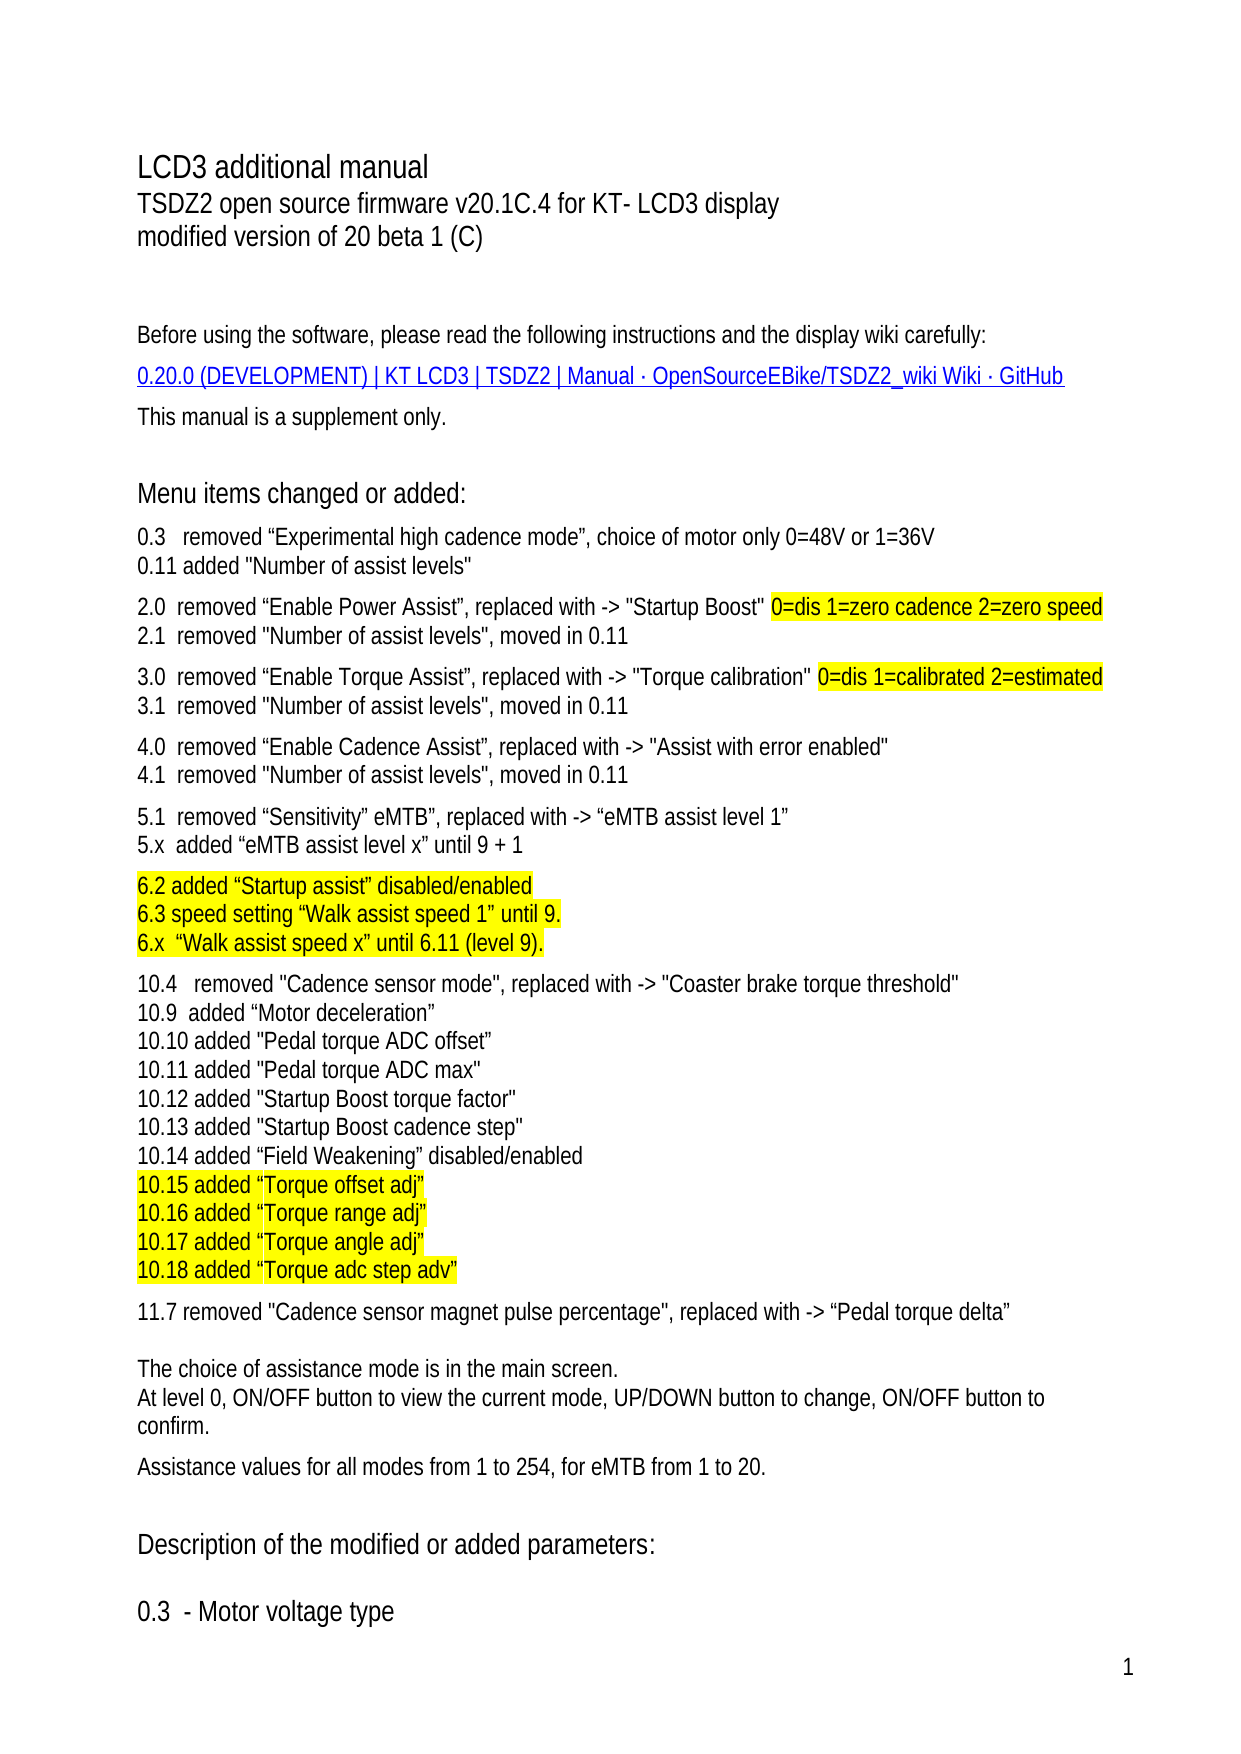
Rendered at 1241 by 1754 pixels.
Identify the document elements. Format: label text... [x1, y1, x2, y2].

text 10.18 added “Torque adc step adv” [137, 1256, 1122, 1284]
text 11.7 removed "Cadence sensor magnet pulse percentage", replaced with -> “Pedal torque delta” [137, 1297, 1122, 1325]
text Assistance values for all modes from 1 to 254, for eMTB from 1 to 20. [137, 1452, 1122, 1481]
text 5.x added “eMTB assist level x” until 9 + 1 [137, 830, 1122, 859]
text 10.10 added "Pedal torque ADC offset” [137, 1026, 1122, 1055]
text 6.x “Walk assist speed x” until 6.11 (level 9). [137, 928, 1122, 957]
text 10.15 added “Torque offset adj” [137, 1169, 1122, 1198]
text Description of the modified or added parameters: [137, 1527, 1122, 1560]
text LCD3 additional manual [137, 148, 1122, 186]
text 10.13 added "Startup Boost cadence step" [137, 1112, 1122, 1141]
text 0.11 added "Number of assist levels" [137, 551, 1122, 580]
text 10.17 added “Torque angle adj” [137, 1227, 1122, 1256]
text 10.14 added “Field Weakening” disabled/enabled [137, 1141, 1122, 1169]
text 5.1 removed “Sensitivity” eMTB”, replaced with -> “eMTB assist level 1” [137, 802, 1122, 830]
text 0.3 removed “Experimental high cadence mode”, choice of motor only 0=48V or 1=36V [137, 522, 1122, 551]
text Before using the software, please read the following instructions and the display wiki carefully: [137, 319, 1122, 348]
text 6.2 added “Startup assist” disabled/enabled [137, 871, 1122, 899]
text 10.4 removed "Cadence sensor mode", replaced with -> "Coaster brake torque threshold" [137, 969, 1122, 998]
text 10.11 added "Pedal torque ADC max" [137, 1055, 1122, 1084]
text The choice of assistance mode is in the main screen. [137, 1354, 1122, 1383]
text 2.1 removed "Number of assist levels", moved in 0.11 [137, 621, 1122, 649]
text 0.20.0 (DEVELOPMENT) | KT LCD3 | TSDZ2 | Manual · OpenSourceEBike/TSDZ2_wiki Wiki · GitHub [137, 361, 1122, 389]
text 4.1 removed "Number of assist levels", moved in 0.11 [137, 760, 1122, 789]
text 10.9 added “Motor deceleration” [137, 998, 1122, 1026]
text 2.0 removed “Enable Power Assist”, replaced with -> "Startup Boost" 0=dis 1=zero cadence 2=zero speed [137, 592, 1122, 621]
text 6.3 speed setting “Walk assist speed 1” until 9. [137, 899, 1122, 928]
text 3.0 removed “Enable Torque Assist”, replaced with -> "Torque calibration" 0=dis 1=calibrated 2=estimated [137, 662, 1122, 691]
text Menu items changed or added: [137, 476, 1122, 510]
text modified version of 20 beta 1 (C) [137, 219, 1122, 253]
text 3.1 removed "Number of assist levels", moved in 0.11 [137, 691, 1122, 719]
text This manual is a supplement only. [137, 402, 1122, 431]
text 10.16 added “Torque range adj” [137, 1198, 1122, 1227]
text 4.0 removed “Enable Cadence Assist”, replaced with -> "Assist with error enabled" [137, 732, 1122, 760]
text 10.12 added "Startup Boost torque factor" [137, 1084, 1122, 1112]
text TSDZ2 open source firmware v20.1C.4 for KT- LCD3 display [137, 186, 1122, 219]
text At level 0, ON/OFF button to view the current mode, UP/DOWN button to change, ON/OFF button to confirm. [137, 1383, 1122, 1440]
text 0.3 - Motor voltage type [137, 1594, 1122, 1627]
